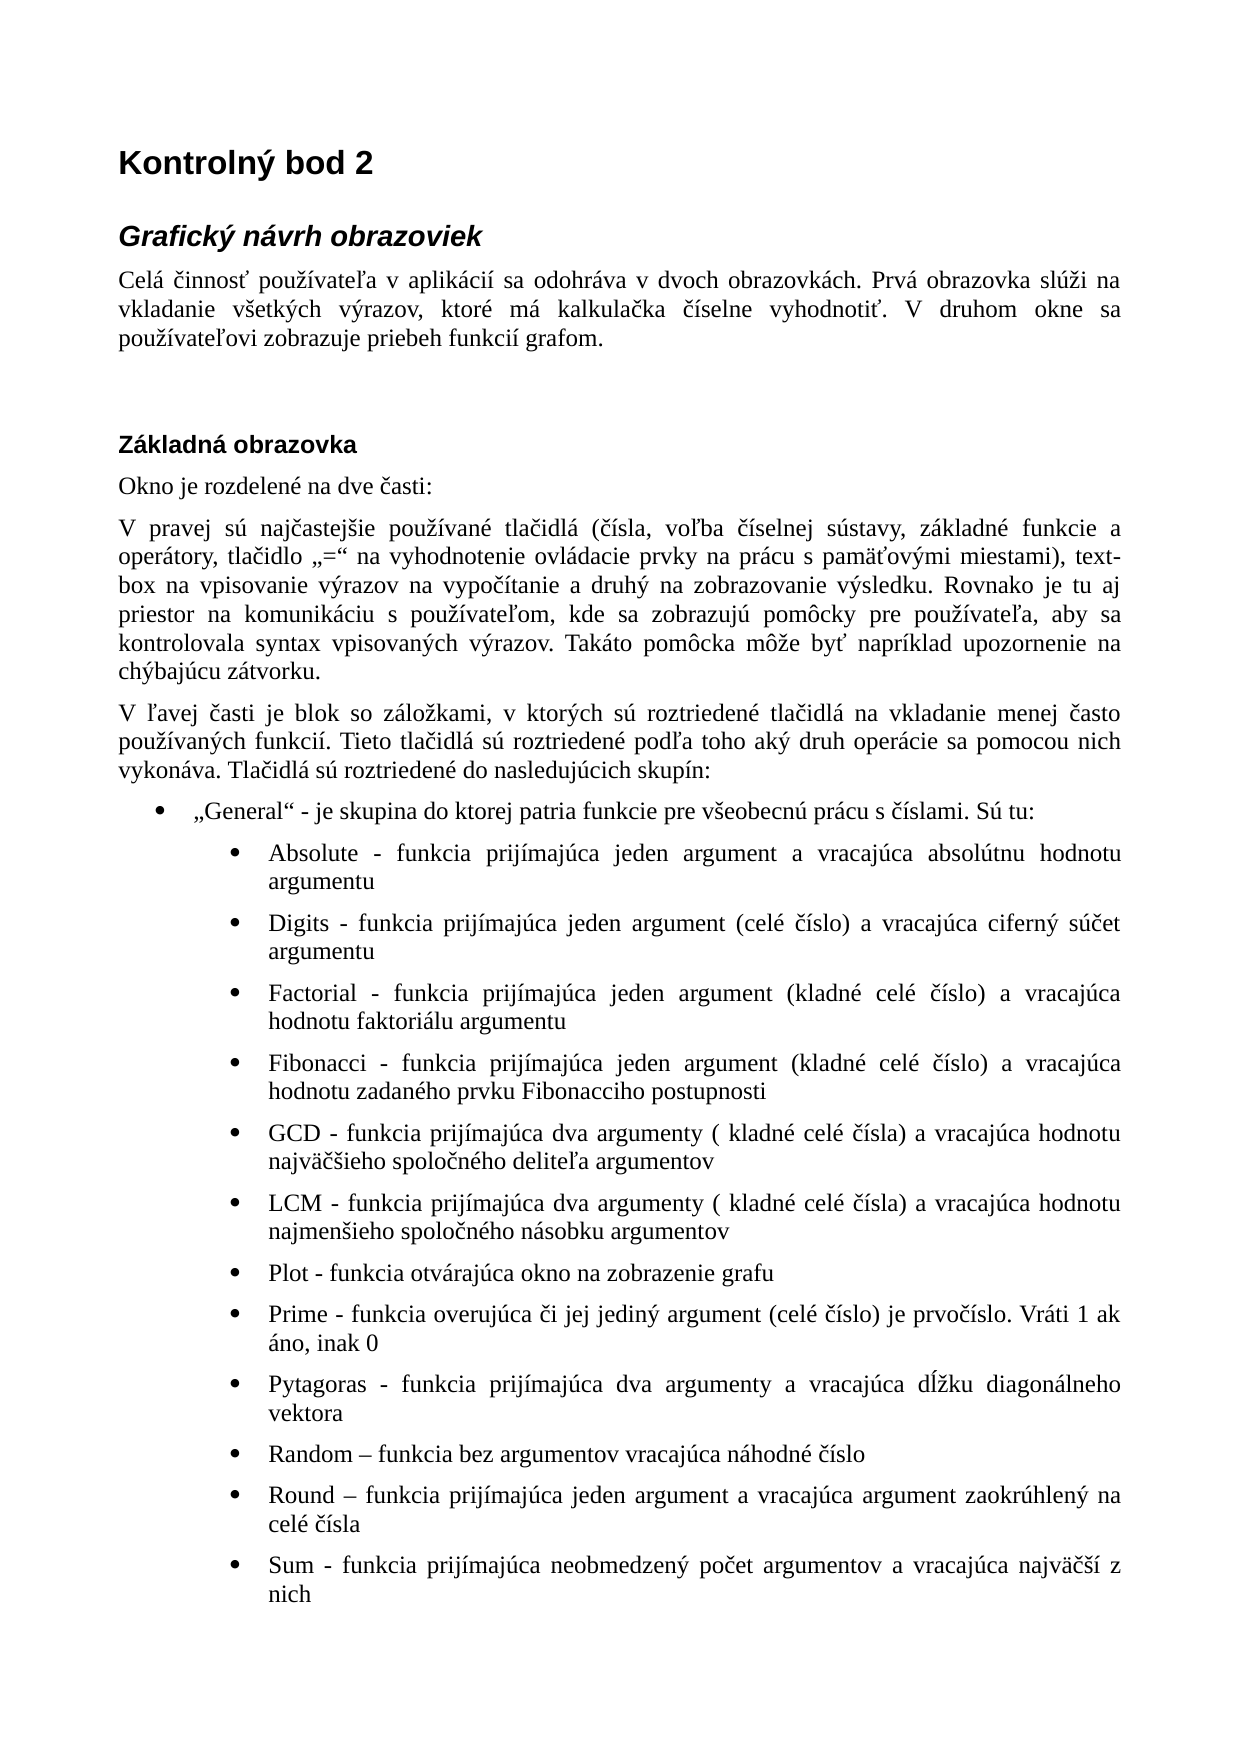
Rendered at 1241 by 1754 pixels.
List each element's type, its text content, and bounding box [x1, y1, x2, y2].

list Pytagoras - funkcia prijímajúca dva argumenty a vracajúca dĺžku diagonálneho vektora [231, 1369, 1122, 1426]
subtitle Základná obrazovka [118, 430, 1122, 459]
list Factorial - funkcia prijímajúca jeden argument (kladné celé číslo) a vracajúca hodnotu faktoriálu argumentu [231, 978, 1122, 1035]
subtitle Grafický návrh obrazoviek [118, 219, 1122, 253]
list Round – funkcia prijímajúca jeden argument a vracajúca argument zaokrúhlený na celé čísla [231, 1480, 1122, 1538]
list „General“ - je skupina do ktorej patria funkcie pre všeobecnú prácu s číslami. Sú tu: [156, 796, 1122, 825]
list LCM - funkcia prijímajúca dva argumenty ( kladné celé čísla) a vracajúca hodnotu najmenšieho spoločného násobku argumentov [231, 1188, 1122, 1245]
text Celá činnosť používateľa v aplikácií sa odohráva v dvoch obrazovkách. Prvá obrazovka slúži na vkladanie všetkých výrazov, ktoré má kalkulačka číselne vyhodnotiť. V druhom okne sa používateľovi zobrazuje priebeh funkcií grafom. [118, 265, 1122, 351]
list Plot - funkcia otvárajúca okno na zobrazenie grafu [231, 1258, 1122, 1286]
list Random – funkcia bez argumentov vracajúca náhodné číslo [231, 1439, 1122, 1468]
list Fibonacci - funkcia prijímajúca jeden argument (kladné celé číslo) a vracajúca hodnotu zadaného prvku Fibonacciho postupnosti [231, 1048, 1122, 1105]
list Absolute - funkcia prijímajúca jeden argument a vracajúca absolútnu hodnotu argumentu [231, 838, 1122, 895]
list Digits - funkcia prijímajúca jeden argument (celé číslo) a vracajúca ciferný súčet argumentu [231, 908, 1122, 965]
text Okno je rozdelené na dve časti: [118, 471, 1122, 500]
text V ľavej časti je blok so záložkami, v ktorých sú roztriedené tlačidlá na vkladanie menej často používaných funkcií. Tieto tlačidlá sú roztriedené podľa toho aký druh operácie sa pomocou nich vykonáva. Tlačidlá sú roztriedené do nasledujúcich skupín: [118, 698, 1122, 784]
list GCD - funkcia prijímajúca dva argumenty ( kladné celé čísla) a vracajúca hodnotu najväčšieho spoločného deliteľa argumentov [231, 1118, 1122, 1175]
subtitle Kontrolný bod 2 [118, 143, 1122, 182]
list Prime - funkcia overujúca či jej jediný argument (celé číslo) je prvočíslo. Vráti 1 ak áno, inak 0 [231, 1299, 1122, 1356]
text V pravej sú najčastejšie používané tlačidlá (čísla, voľba číselnej sústavy, základné funkcie a operátory, tlačidlo „=“ na vyhodnotenie ovládacie prvky na prácu s pamäťovými miestami), text-box na vpisovanie výrazov na vypočítanie a druhý na zobrazovanie výsledku. Rovnako je tu aj priestor na komunikáciu s používateľom, kde sa zobrazujú pomôcky pre používateľa, aby sa kontrolovala syntax vpisovaných výrazov. Takáto pomôcka môže byť napríklad upozornenie na chýbajúcu zátvorku. [118, 513, 1122, 685]
list Sum - funkcia prijímajúca neobmedzený počet argumentov a vracajúca najväčší z nich [231, 1550, 1122, 1608]
